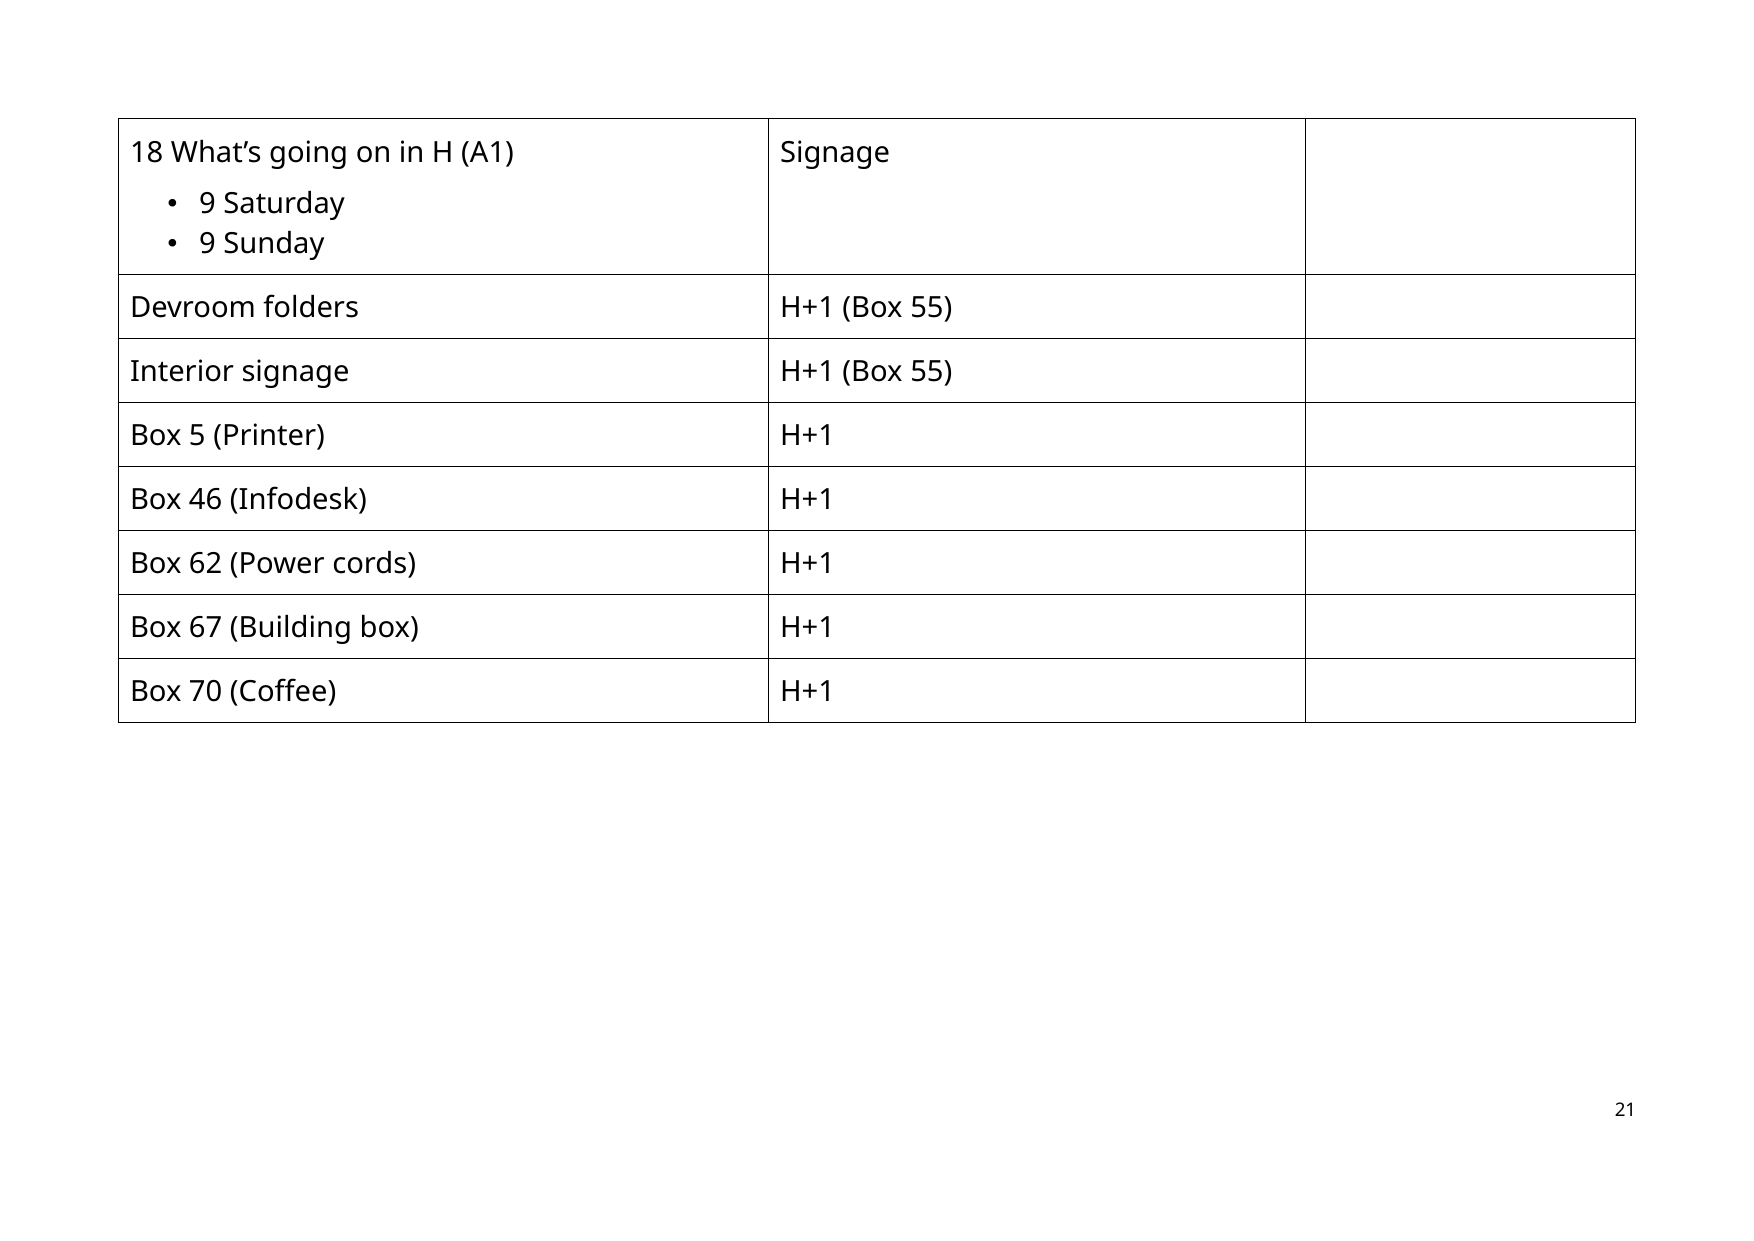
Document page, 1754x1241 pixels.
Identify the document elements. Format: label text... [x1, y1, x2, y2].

table_cell [1306, 659, 1635, 722]
table_cell Box 46 (Infodesk) [119, 467, 768, 530]
table_cell Devroom folders [119, 275, 768, 337]
table_cell [1306, 339, 1635, 402]
table_cell Box 62 (Power cords) [119, 531, 768, 594]
table_cell Signage [769, 119, 1305, 273]
table_cell [1306, 467, 1635, 530]
table_cell Box 70 (Coffee) [119, 659, 768, 722]
table_cell H+1 (Box 55) [769, 339, 1305, 402]
table_cell [1306, 119, 1635, 273]
table_cell [1306, 275, 1635, 337]
table_cell 18 What’s going on in H (A1) 9 Saturday 9 Sunday [119, 119, 768, 273]
table_cell H+1 [769, 467, 1305, 530]
table_cell H+1 [769, 659, 1305, 722]
table_cell [1306, 595, 1635, 658]
table_cell [1306, 531, 1635, 594]
table_cell Interior signage [119, 339, 768, 402]
table_cell Box 67 (Building box) [119, 595, 768, 658]
table_cell H+1 (Box 55) [769, 275, 1305, 337]
table_cell H+1 [769, 403, 1305, 466]
table_cell [1306, 403, 1635, 466]
table_cell H+1 [769, 531, 1305, 594]
table_cell H+1 [769, 595, 1305, 658]
table_cell Box 5 (Printer) [119, 403, 768, 466]
